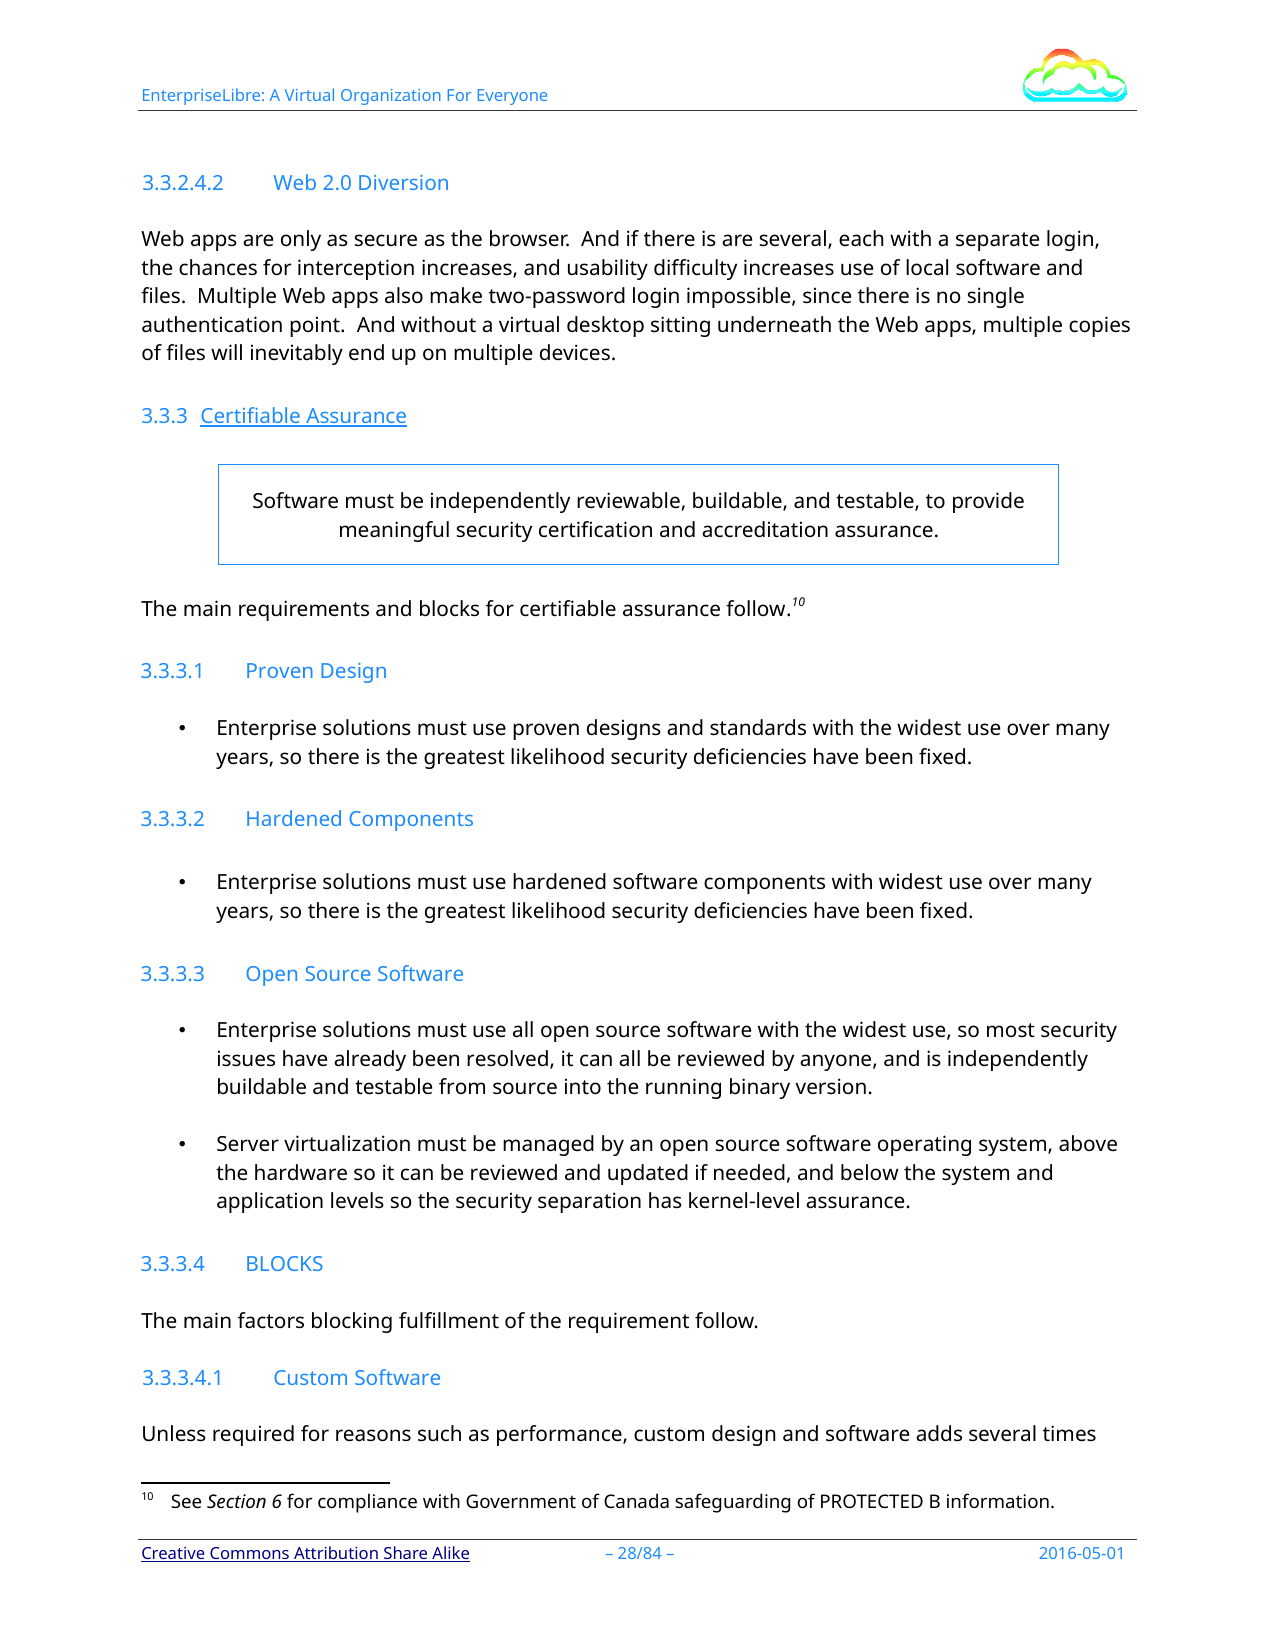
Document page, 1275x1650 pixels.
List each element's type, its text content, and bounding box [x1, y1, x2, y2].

list Enterprise solutions must use all open source software with the widest use, so most security issues have already been resolved, it can all be reviewed by anyone, and is independently buildable and testable from source into the running binary version. [178, 1016, 1134, 1101]
list Server virtualization must be managed by an open source software operating system, above the hardware so it can be reviewed and updated if needed, and below the system and application levels so the security separation has kernel-level assurance. [178, 1129, 1134, 1214]
subtitle BLOCKS [135, 1249, 1134, 1277]
text Web apps are only as secure as the browser. And if there is are several, each with a separate login, the chances for interception increases, and usability difficulty increases use of local software and files. Multiple Web apps also make two-password login impossible, since there is no single authentication point. And without a virtual desktop sitting underneath the Web apps, multiple copies of files will inevitably end up on multiple devices. [141, 224, 1134, 367]
text The main factors blocking fulfillment of the requirement follow. [141, 1306, 1134, 1334]
subtitle Hardened Components [135, 804, 1134, 833]
list Enterprise solutions must use hardened software components with widest use over many years, so there is the greatest likelihood security deficiencies have been fixed. [178, 867, 1134, 924]
subtitle Open Source Software [135, 959, 1134, 987]
text Unless required for reasons such as performance, custom design and software adds several times [141, 1419, 1134, 1448]
text The main requirements and blocks for certifiable assurance follow. [141, 594, 1134, 622]
text See Section 6 for compliance with Government of Canada safeguarding of PROTECTED B information. [141, 1489, 1134, 1514]
subtitle Proven Design [135, 656, 1134, 685]
picture [1022, 47, 1128, 102]
subtitle Custom Software [137, 1363, 1134, 1391]
list Enterprise solutions must use proven designs and standards with the widest use over many years, so there is the greatest likelihood security deficiencies have been fixed. [178, 713, 1134, 770]
subtitle Certifiable Assurance [141, 401, 1134, 430]
subtitle Web 2.0 Diversion [137, 168, 1134, 196]
table_header Software must be independently reviewable, buildable, and testable, to provide meaningful security certification and accreditation assurance. [219, 465, 1058, 564]
